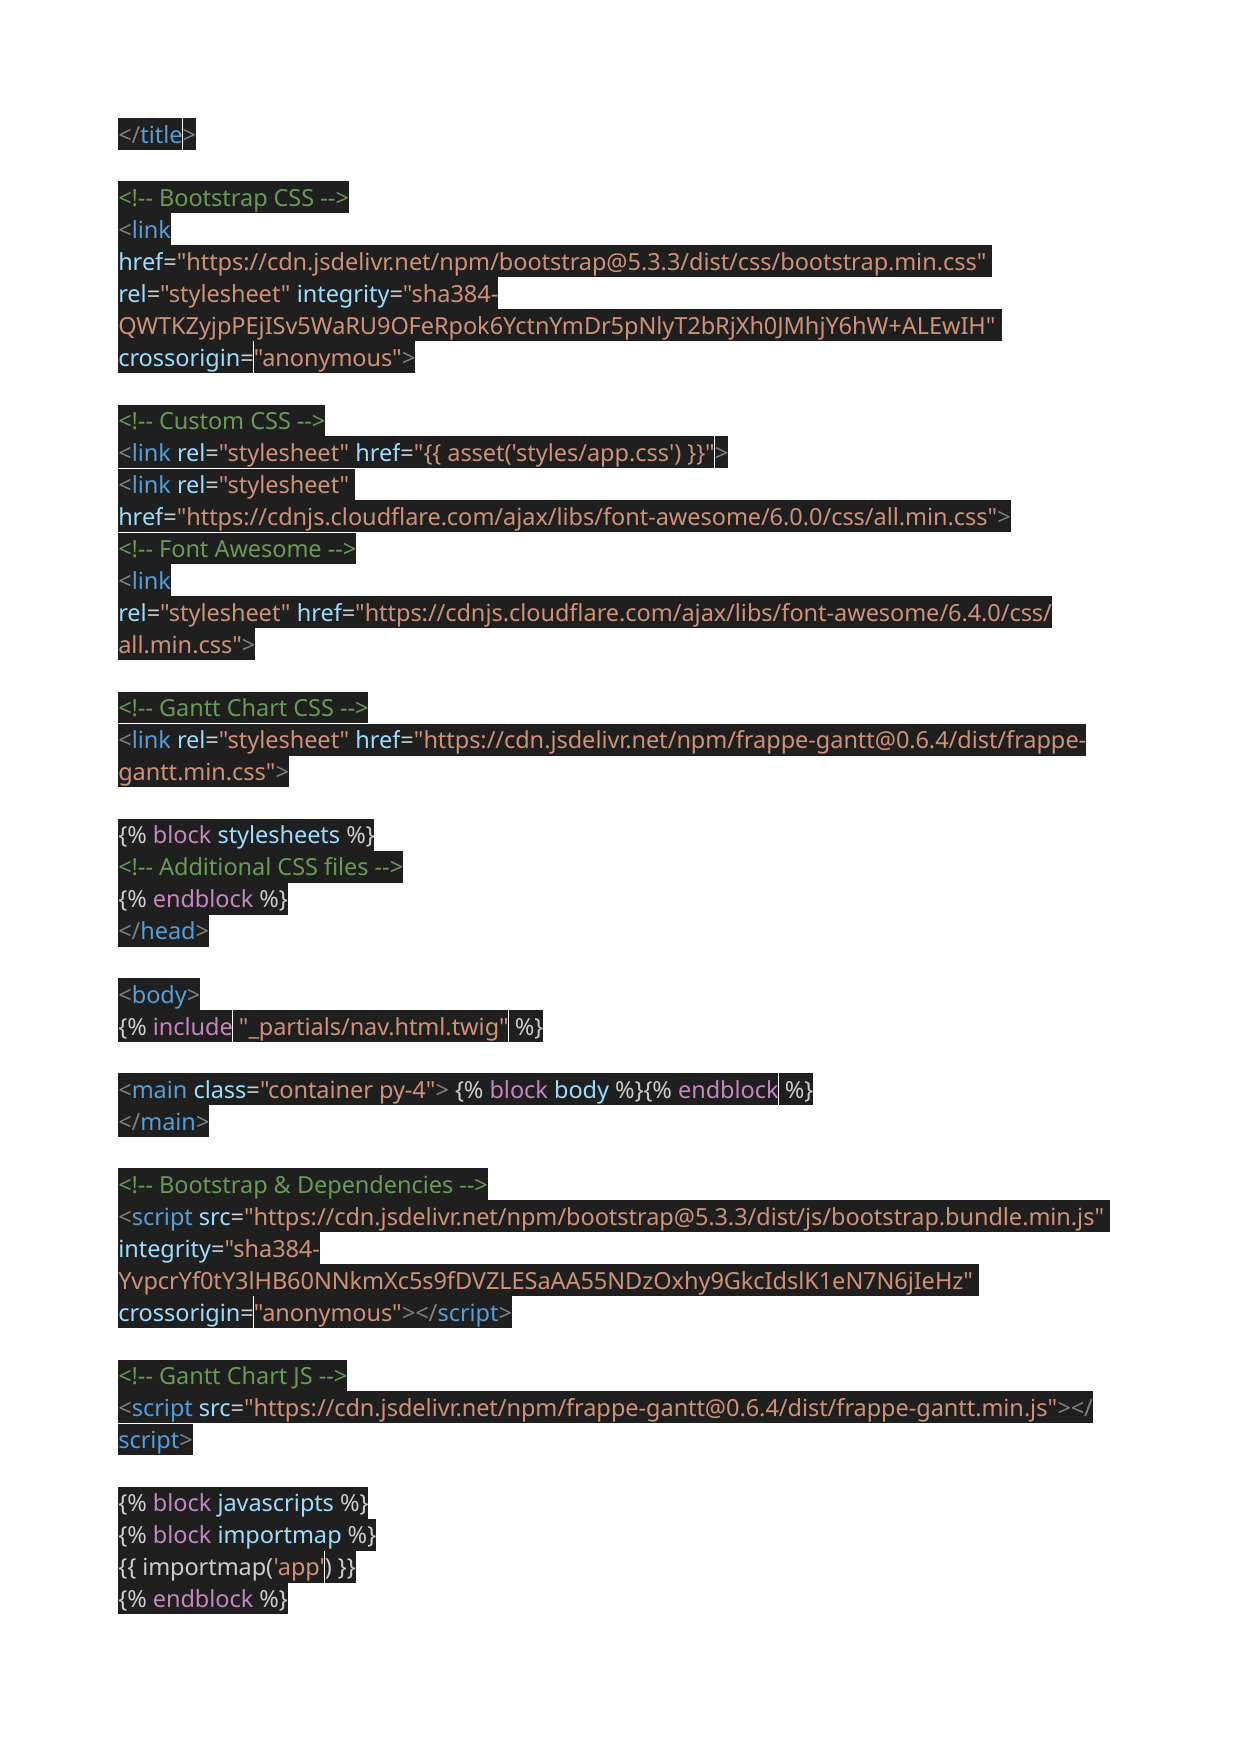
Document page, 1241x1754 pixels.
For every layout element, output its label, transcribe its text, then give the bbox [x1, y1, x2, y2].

text <script src="https://cdn.jsdelivr.net/npm/frappe-gantt@0.6.4/dist/frappe-gantt.min.js"></script> [118, 1391, 1122, 1455]
text {% endblock %} [118, 883, 1122, 915]
text <!-- Gantt Chart CSS --> [118, 692, 1122, 723]
text <link [118, 213, 1122, 245]
text </head> [118, 915, 1122, 947]
text <script src="https://cdn.jsdelivr.net/npm/bootstrap@5.3.3/dist/js/bootstrap.bundle.min.js" integrity="sha384-YvpcrYf0tY3lHB60NNkmXc5s9fDVZLESaAA55NDzOxhy9GkcIdslK1eN7N6jIeHz" crossorigin="anonymous"></script> [118, 1200, 1122, 1328]
text <!-- Additional CSS files --> [118, 851, 1122, 883]
text <link rel="stylesheet" href="https://cdnjs.cloudflare.com/ajax/libs/font-awesome/6.0.0/css/all.min.css"> [118, 468, 1122, 532]
text {% block stylesheets %} [118, 819, 1122, 851]
text rel="stylesheet" href="https://cdnjs.cloudflare.com/ajax/libs/font-awesome/6.4.0/css/all.min.css"> [118, 596, 1122, 660]
text <!-- Bootstrap & Dependencies --> [118, 1168, 1122, 1200]
text </main> [118, 1105, 1122, 1137]
text </title> [118, 118, 1122, 150]
text <body> [118, 978, 1122, 1010]
text href="https://cdn.jsdelivr.net/npm/bootstrap@5.3.3/dist/css/bootstrap.min.css" rel="stylesheet" integrity="sha384-QWTKZyjpPEjISv5WaRU9OFeRpok6YctnYmDr5pNlyT2bRjXh0JMhjY6hW+ALEwIH" crossorigin="anonymous"> [118, 245, 1122, 373]
text {% endblock %} [118, 1583, 1122, 1614]
text <!-- Gantt Chart JS --> [118, 1359, 1122, 1391]
text <link rel="stylesheet" href="https://cdn.jsdelivr.net/npm/frappe-gantt@0.6.4/dist/frappe-gantt.min.css"> [118, 723, 1122, 787]
text <link rel="stylesheet" href="{{ asset('styles/app.css') }}"> [118, 436, 1122, 468]
text <!-- Font Awesome --> [118, 532, 1122, 564]
text {% block importmap %} [118, 1519, 1122, 1551]
text {% block javascripts %} [118, 1487, 1122, 1519]
text <!-- Custom CSS --> [118, 404, 1122, 436]
text {% include "_partials/nav.html.twig" %} [118, 1010, 1122, 1042]
text <main class="container py-4"> {% block body %}{% endblock %} [118, 1073, 1122, 1105]
text <link [118, 564, 1122, 596]
text {{ importmap('app') }} [118, 1551, 1122, 1583]
text <!-- Bootstrap CSS --> [118, 181, 1122, 213]
